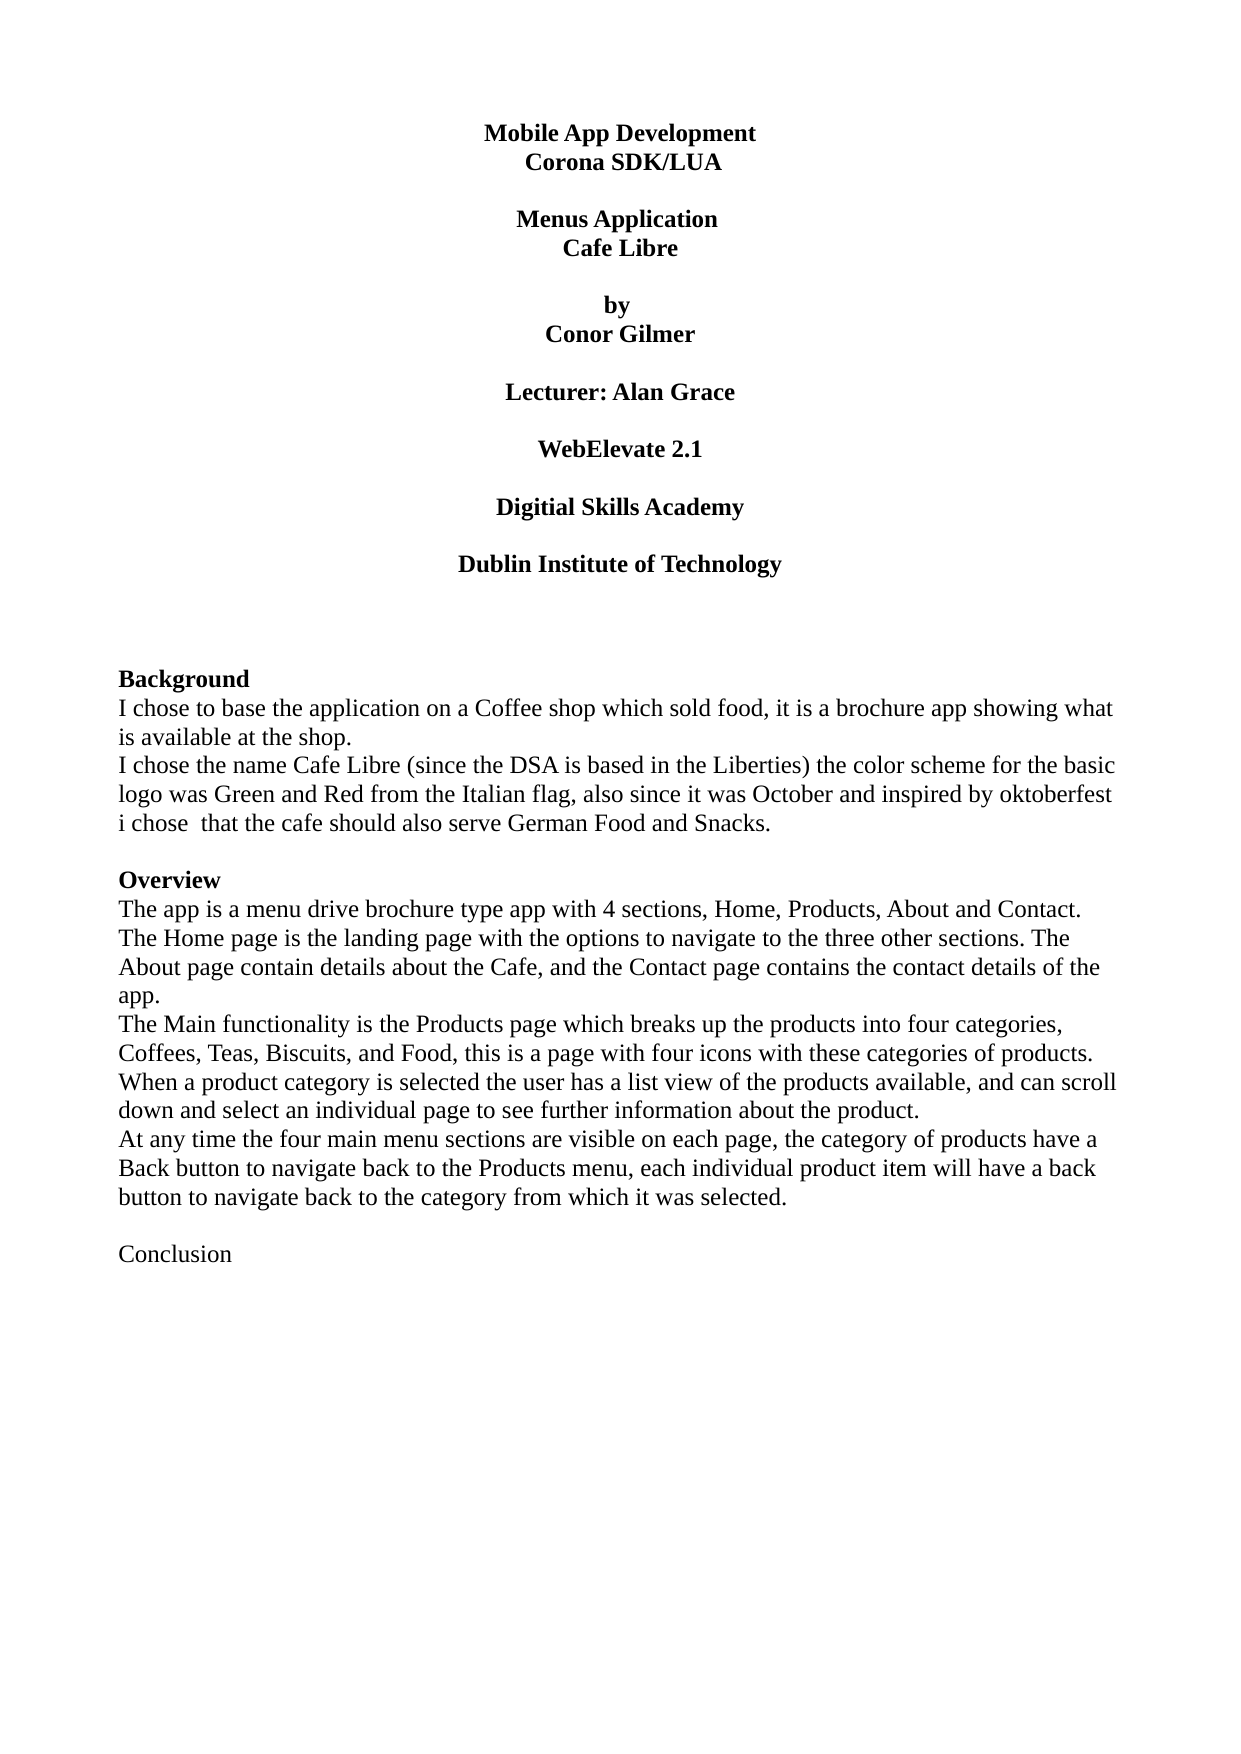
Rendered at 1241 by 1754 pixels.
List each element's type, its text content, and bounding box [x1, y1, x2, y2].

text The app is a menu drive brochure type app with 4 sections, Home, Products, About and Contact. The Home page is the landing page with the options to navigate to the three other sections. The About page contain details about the Cafe, and the Contact page contains the contact details of the app. [118, 894, 1122, 1009]
text Conclusion [118, 1239, 1122, 1268]
text Lecturer: Alan Grace [118, 377, 1122, 406]
text I chose the name Cafe Libre (since the DSA is based in the Liberties) the color scheme for the basic logo was Green and Red from the Italian flag, also since it was October and inspired by oktoberfest i chose that the cafe should also serve German Food and Snacks. [118, 751, 1122, 837]
text Menus Application [118, 204, 1122, 233]
text by [118, 291, 1122, 319]
text Overview [118, 866, 1122, 894]
text Background [118, 664, 1122, 693]
text At any time the four main menu sections are visible on each page, the category of products have a Back button to navigate back to the Products menu, each individual product item will have a back button to navigate back to the category from which it was selected. [118, 1124, 1122, 1211]
text The Main functionality is the Products page which breaks up the products into four categories, Coffees, Teas, Biscuits, and Food, this is a page with four icons with these categories of products. [118, 1009, 1122, 1067]
text When a product category is selected the user has a list view of the products available, and can scroll down and select an individual page to see further information about the product. [118, 1067, 1122, 1124]
text Dublin Institute of Technology [118, 549, 1122, 578]
text I chose to base the application on a Coffee shop which sold food, it is a brochure app showing what is available at the shop. [118, 693, 1122, 751]
text Cafe Libre [118, 233, 1122, 262]
text Conor Gilmer [118, 319, 1122, 348]
text Mobile App Development [118, 118, 1122, 147]
text Corona SDK/LUA [118, 147, 1122, 176]
text Digitial Skills Academy [118, 492, 1122, 521]
text WebElevate 2.1 [118, 434, 1122, 463]
